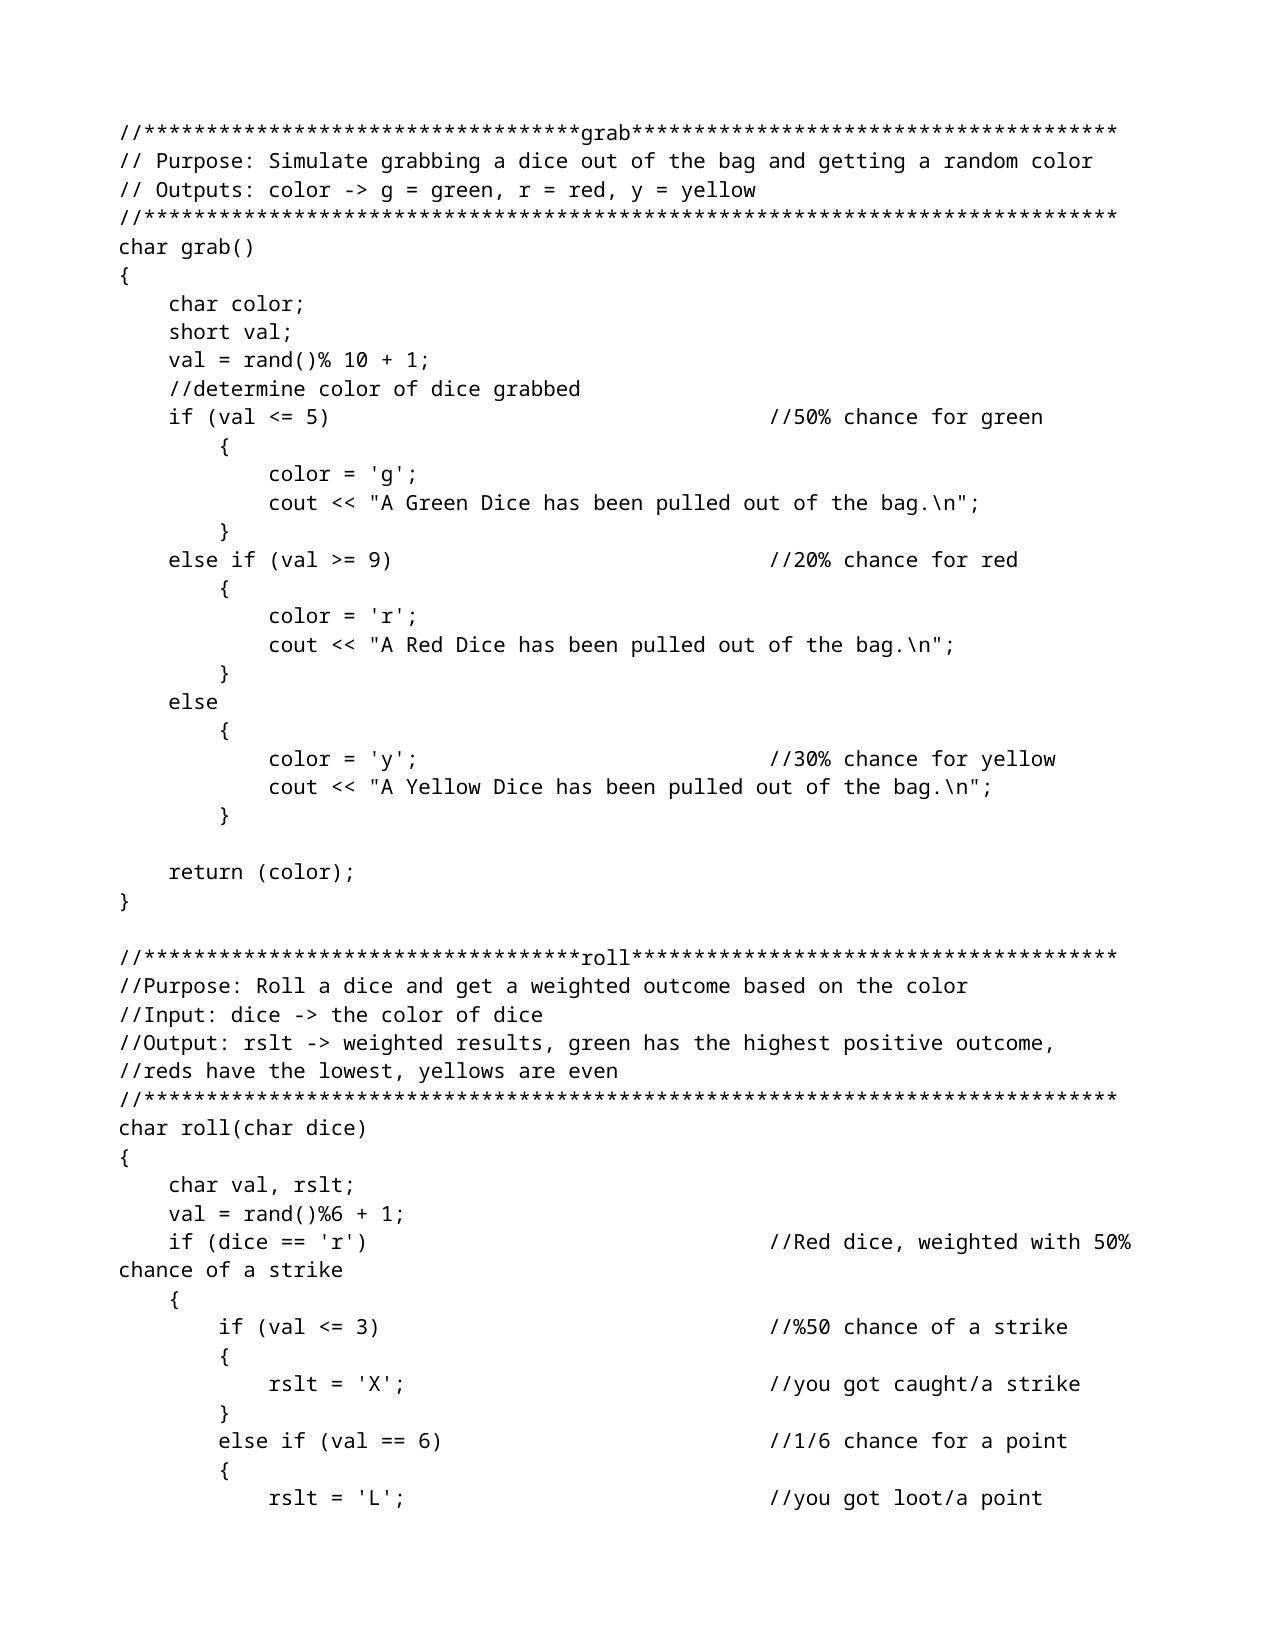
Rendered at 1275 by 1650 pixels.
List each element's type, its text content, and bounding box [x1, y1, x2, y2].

text color = 'g'; [118, 459, 1157, 488]
text short val; [118, 317, 1157, 346]
text cout << "A Green Dice has been pulled out of the bag.\n"; [118, 488, 1157, 516]
text return (color); [118, 857, 1157, 886]
text { [118, 715, 1157, 744]
text //determine color of dice grabbed [118, 374, 1157, 402]
text rslt = 'L'; //you got loot/a point [118, 1483, 1157, 1512]
text { [118, 431, 1157, 459]
text char grab() [118, 232, 1157, 260]
text { [118, 260, 1157, 289]
text //reds have the lowest, yellows are even [118, 1057, 1157, 1085]
text //Output: rslt -> weighted results, green has the highest positive outcome, [118, 1028, 1157, 1057]
text } [118, 801, 1157, 829]
text val = rand()%6 + 1; [118, 1199, 1157, 1227]
text char val, rslt; [118, 1170, 1157, 1199]
text else if (val == 6) //1/6 chance for a point [118, 1426, 1157, 1455]
text { [118, 1284, 1157, 1312]
text if (val <= 5) //50% chance for green [118, 402, 1157, 431]
text val = rand()% 10 + 1; [118, 346, 1157, 374]
text color = 'y'; //30% chance for yellow [118, 744, 1157, 772]
text //Input: dice -> the color of dice [118, 1000, 1157, 1028]
text } [118, 886, 1157, 914]
text if (dice == 'r') //Red dice, weighted with 50% chance of a strike [118, 1227, 1157, 1284]
text rslt = 'X'; //you got caught/a strike [118, 1369, 1157, 1398]
text //***********************************grab*************************************** [118, 118, 1157, 147]
text { [118, 1455, 1157, 1483]
text cout << "A Red Dice has been pulled out of the bag.\n"; [118, 630, 1157, 658]
text if (val <= 3) //%50 chance of a strike [118, 1312, 1157, 1341]
text char color; [118, 289, 1157, 317]
text else if (val >= 9) //20% chance for red [118, 545, 1157, 573]
text //***********************************roll*************************************** [118, 943, 1157, 971]
text { [118, 573, 1157, 602]
text // Purpose: Simulate grabbing a dice out of the bag and getting a random color [118, 147, 1157, 175]
text } [118, 516, 1157, 545]
text char roll(char dice) [118, 1113, 1157, 1142]
text // Outputs: color -> g = green, r = red, y = yellow [118, 175, 1157, 203]
text //****************************************************************************** [118, 1085, 1157, 1113]
text //Purpose: Roll a dice and get a weighted outcome based on the color [118, 971, 1157, 1000]
text { [118, 1142, 1157, 1170]
text } [118, 1398, 1157, 1426]
text //****************************************************************************** [118, 203, 1157, 232]
text { [118, 1341, 1157, 1369]
text color = 'r'; [118, 602, 1157, 630]
text else [118, 687, 1157, 715]
text } [118, 658, 1157, 687]
text cout << "A Yellow Dice has been pulled out of the bag.\n"; [118, 772, 1157, 801]
